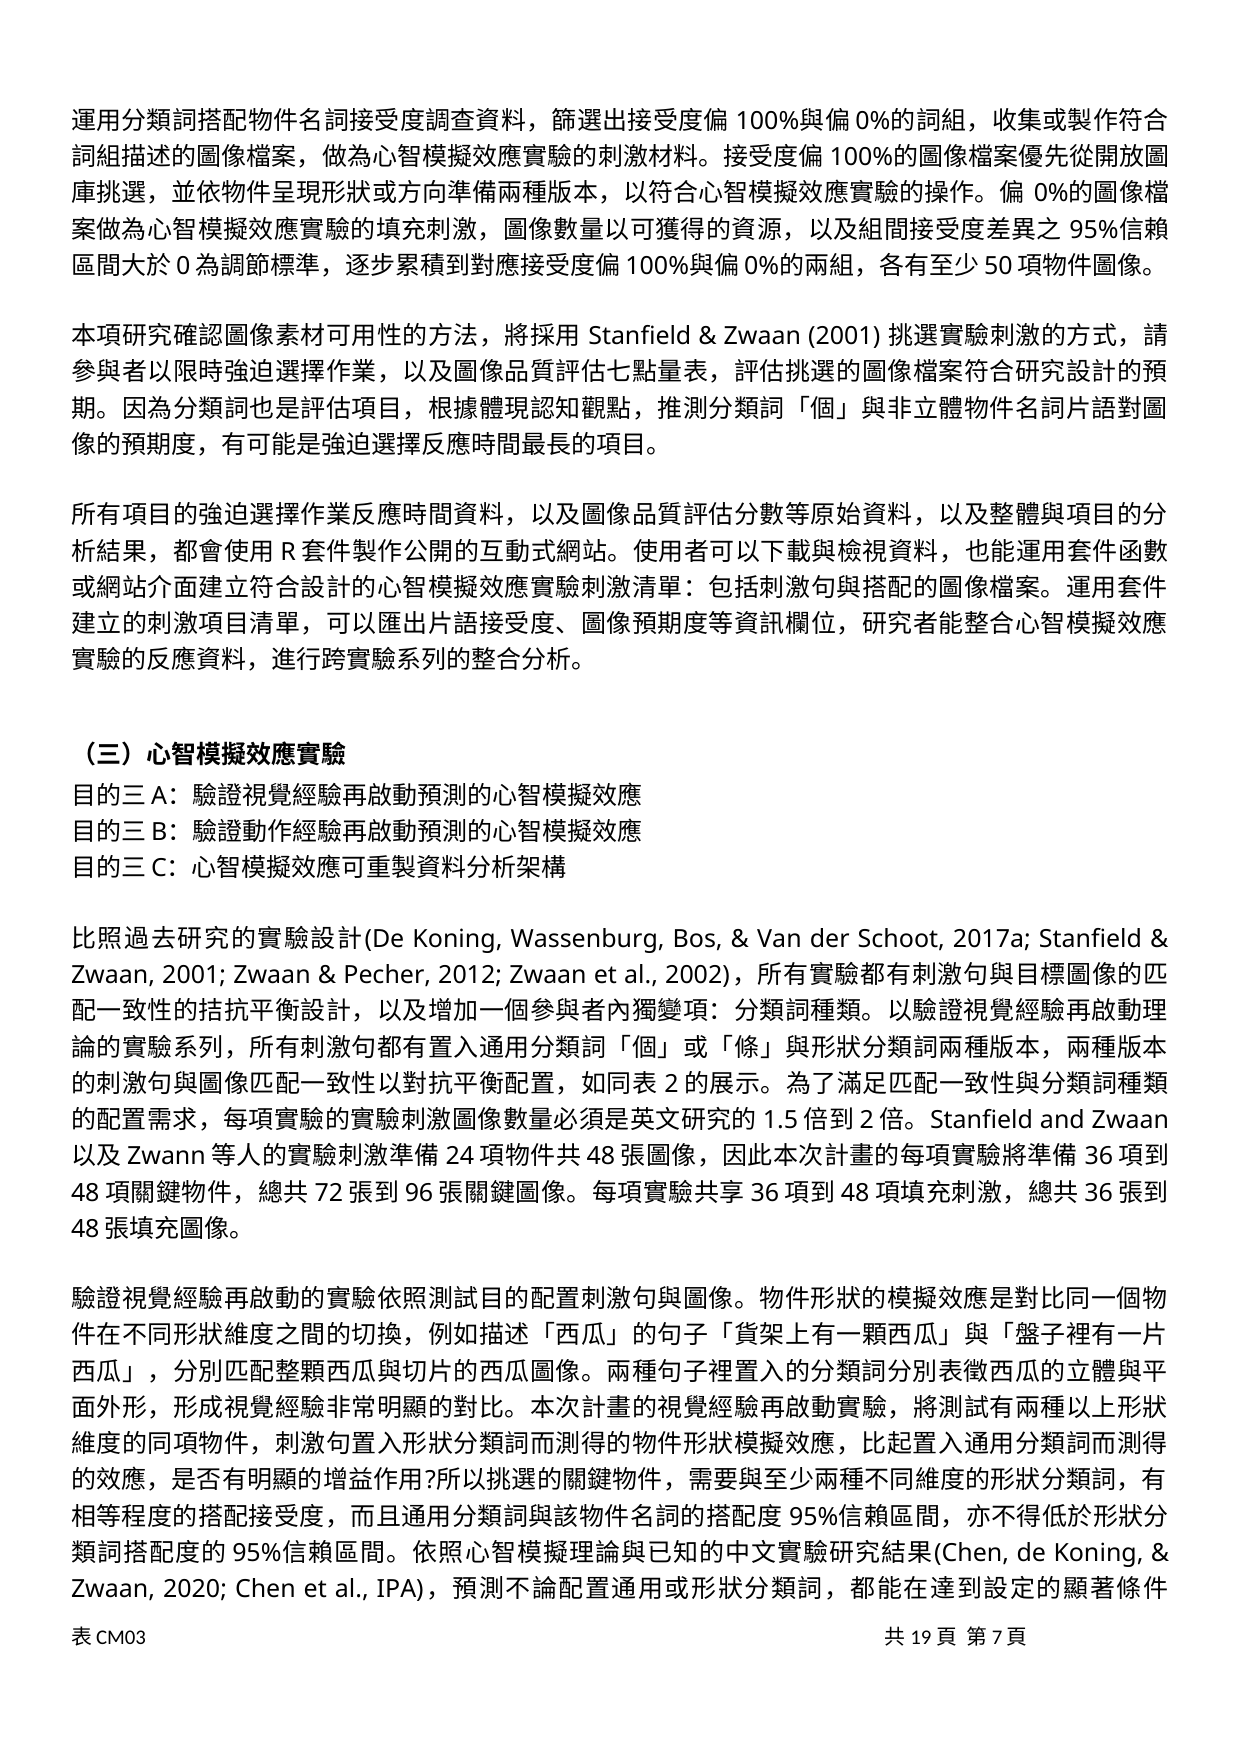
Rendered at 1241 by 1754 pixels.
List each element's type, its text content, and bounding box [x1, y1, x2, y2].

text 目的三C：心智模擬效應可重製資料分析架構 [71, 848, 1169, 884]
text 本項研究確認圖像素材可用性的方法，將採用Stanfield & Zwaan (2001) 挑選實驗刺激的方式，請參與者以限時強迫選擇作業，以及圖像品質評估七點量表，評估挑選的圖像檔案符合研究設計的預期。因為分類詞也是評估項目，根據體現認知觀點，推測分類詞「個」與非立體物件名詞片語對圖像的預期度，有可能是強迫選擇反應時間最長的項目。 [71, 316, 1169, 461]
text 比照過去研究的實驗設計(De Koning, Wassenburg, Bos, & Van der Schoot, 2017a; Stanfield & Zwaan, 2001; Zwaan & Pecher, 2012; Zwaan et al., 2002)，所有實驗都有刺激句與目標圖像的匹配一致性的拮抗平衡設計，以及增加一個參與者內獨變項：分類詞種類。以驗證視覺經驗再啟動理論的實驗系列，所有刺激句都有置入通用分類詞「個」或「條」與形狀分類詞兩種版本，兩種版本的刺激句與圖像匹配一致性以對抗平衡配置，如同表2的展示。為了滿足匹配一致性與分類詞種類的配置需求，每項實驗的實驗刺激圖像數量必須是英文研究的1.5倍到2倍。Stanfield and Zwaan以及Zwann等人的實驗刺激準備24項物件共48張圖像，因此本次計畫的每項實驗將準備36項到48項關鍵物件，總共72張到96張關鍵圖像。每項實驗共享36項到48項填充刺激，總共36張到48張填充圖像。 [71, 918, 1169, 1244]
text 目的三A：驗證視覺經驗再啟動預測的心智模擬效應 [71, 775, 1169, 812]
text 目的三B：驗證動作經驗再啟動預測的心智模擬效應 [71, 812, 1169, 848]
text 驗證視覺經驗再啟動的實驗依照測試目的配置刺激句與圖像。物件形狀的模擬效應是對比同一個物件在不同形狀維度之間的切換，例如描述「西瓜」的句子「貨架上有一顆西瓜」與「盤子裡有一片西瓜」，分別匹配整顆西瓜與切片的西瓜圖像。兩種句子裡置入的分類詞分別表徵西瓜的立體與平面外形，形成視覺經驗非常明顯的對比。本次計畫的視覺經驗再啟動實驗，將測試有兩種以上形狀維度的同項物件，刺激句置入形狀分類詞而測得的物件形狀模擬效應，比起置入通用分類詞而測得的效應，是否有明顯的增益作用?所以挑選的關鍵物件，需要與至少兩種不同維度的形狀分類詞，有相等程度的搭配接受度，而且通用分類詞與該物件名詞的搭配度95%信賴區間，亦不得低於形狀分類詞搭配度的95%信賴區間。依照心智模擬理論與已知的中文實驗研究結果(Chen, de Koning, & Zwaan, 2020; Chen et al., IPA)，預測不論配置通用或形狀分類詞，都能在達到設定的顯著條件 [71, 1278, 1169, 1605]
subtitle （三）心智模擬效應實驗 [71, 735, 1169, 771]
text 運用分類詞搭配物件名詞接受度調查資料，篩選出接受度偏100%與偏0%的詞組，收集或製作符合詞組描述的圖像檔案，做為心智模擬效應實驗的刺激材料。接受度偏100%的圖像檔案優先從開放圖庫挑選，並依物件呈現形狀或方向準備兩種版本，以符合心智模擬效應實驗的操作。偏0%的圖像檔案做為心智模擬效應實驗的填充刺激，圖像數量以可獲得的資源，以及組間接受度差異之95%信賴區間大於0為調節標準，逐步累積到對應接受度偏100%與偏0%的兩組，各有至少50項物件圖像。 [71, 100, 1169, 282]
text 所有項目的強迫選擇作業反應時間資料，以及圖像品質評估分數等原始資料，以及整體與項目的分析結果，都會使用R套件製作公開的互動式網站。使用者可以下載與檢視資料，也能運用套件函數或網站介面建立符合設計的心智模擬效應實驗刺激清單：包括刺激句與搭配的圖像檔案。運用套件建立的刺激項目清單，可以匯出片語接受度、圖像預期度等資訊欄位，研究者能整合心智模擬效應實驗的反應資料，進行跨實驗系列的整合分析。 [71, 495, 1169, 676]
